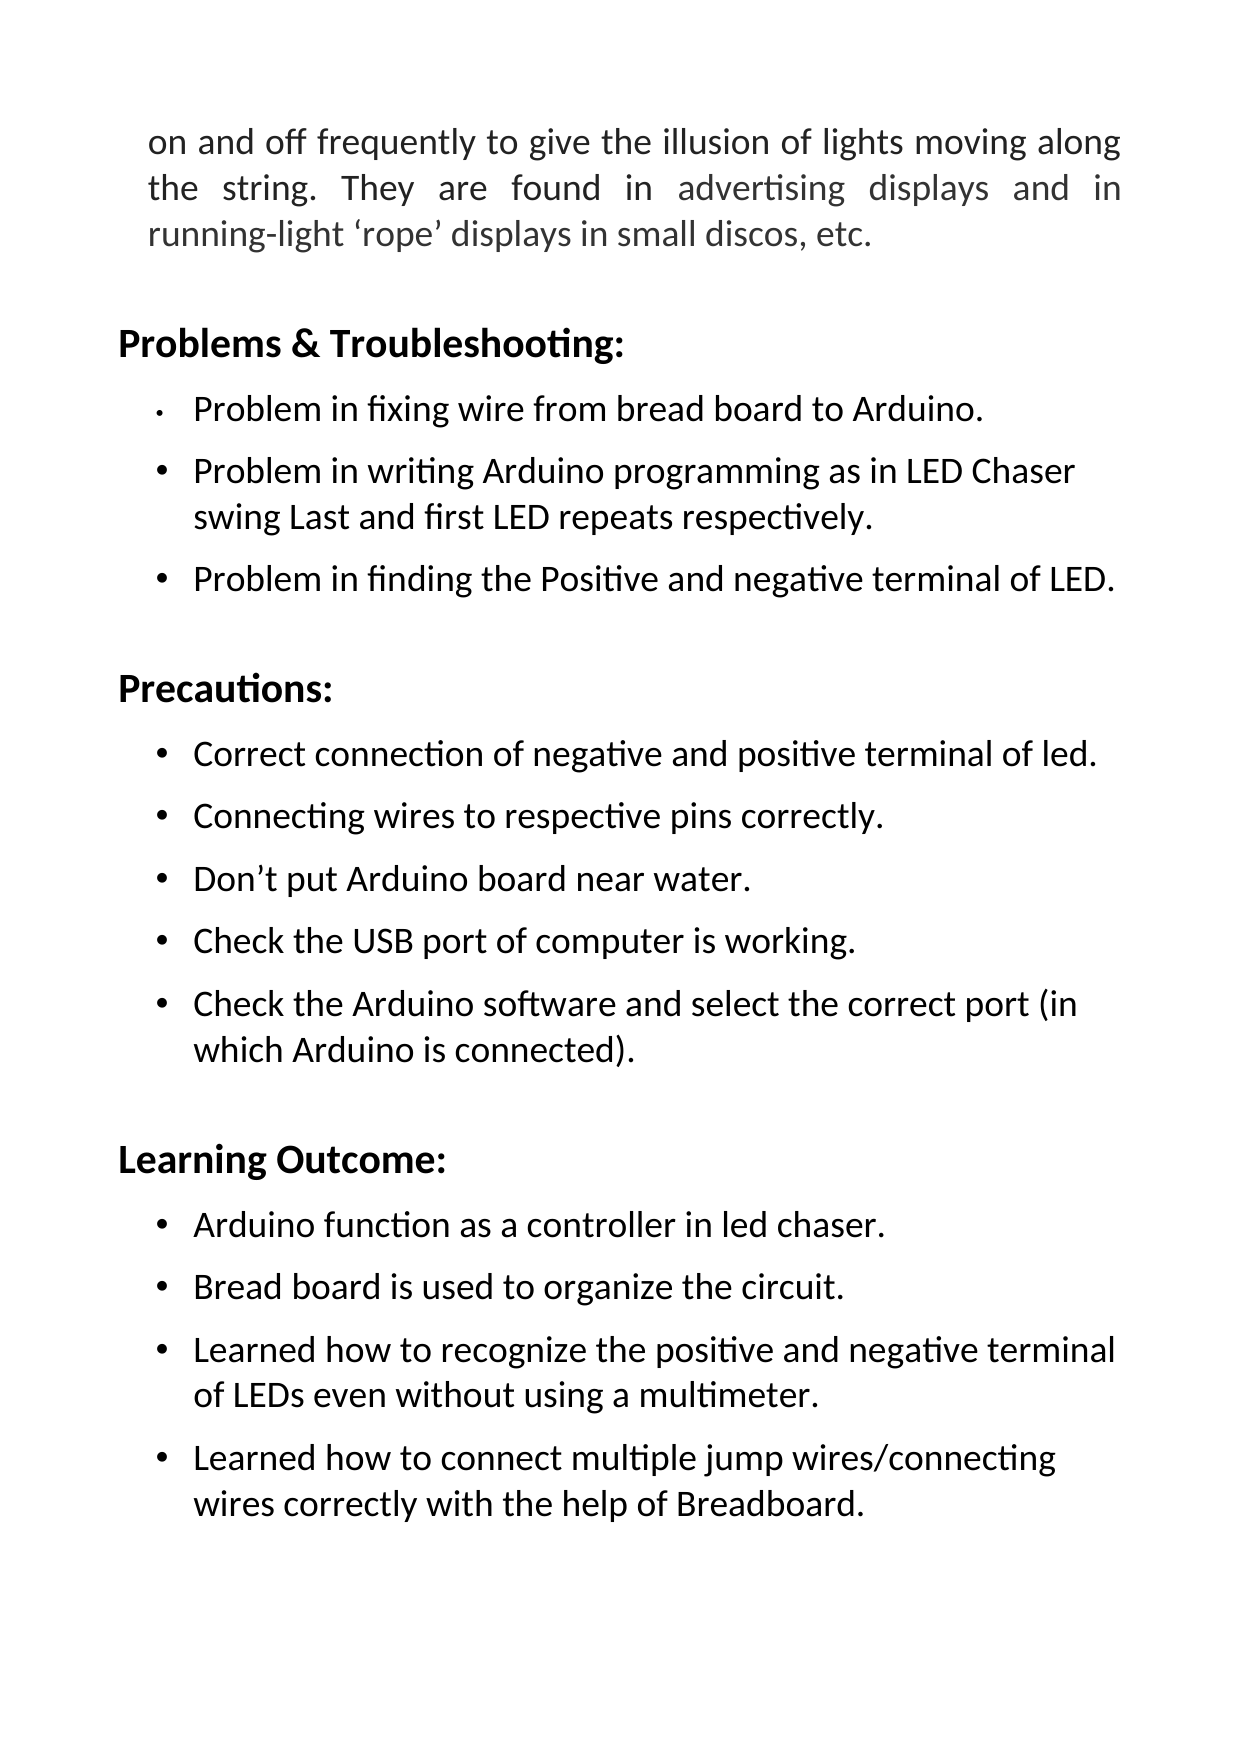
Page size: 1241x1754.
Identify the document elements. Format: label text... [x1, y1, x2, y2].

list Learned how to recognize the positive and negative terminal of LEDs even without using a multimeter. [156, 1326, 1122, 1417]
list Arduino function as a controller in led chaser. [156, 1201, 1122, 1246]
list Problem in writing Arduino programming as in LED Chaser swing Last and first LED repeats respectively. [156, 447, 1122, 539]
list Learned how to connect multiple jump wires/connecting wires correctly with the help of Breadboard. [156, 1434, 1122, 1526]
list Check the USB port of computer is working. [156, 917, 1122, 963]
list Correct connection of negative and positive terminal of led. [156, 730, 1122, 776]
list Don’t put Arduino board near water. [156, 855, 1122, 901]
list Bread board is used to organize the circuit. [156, 1263, 1122, 1309]
list Connecting wires to respective pins correctly. [156, 792, 1122, 838]
text Problems & Troubleshooting: [118, 317, 1122, 368]
list Check the Arduino software and select the correct port (in which Arduino is connected). [156, 980, 1122, 1072]
text on and off frequently to give the illusion of lights moving along the string. They are found in advertising displays and in running-light ‘rope’ displays in small discos, etc. [118, 118, 1122, 256]
list Problem in finding the Positive and negative terminal of LED. [156, 555, 1122, 601]
text Learning Outcome: [118, 1133, 1122, 1184]
list Problem in fixing wire from bread board to Arduino. [156, 384, 1122, 430]
text Precautions: [118, 662, 1122, 713]
